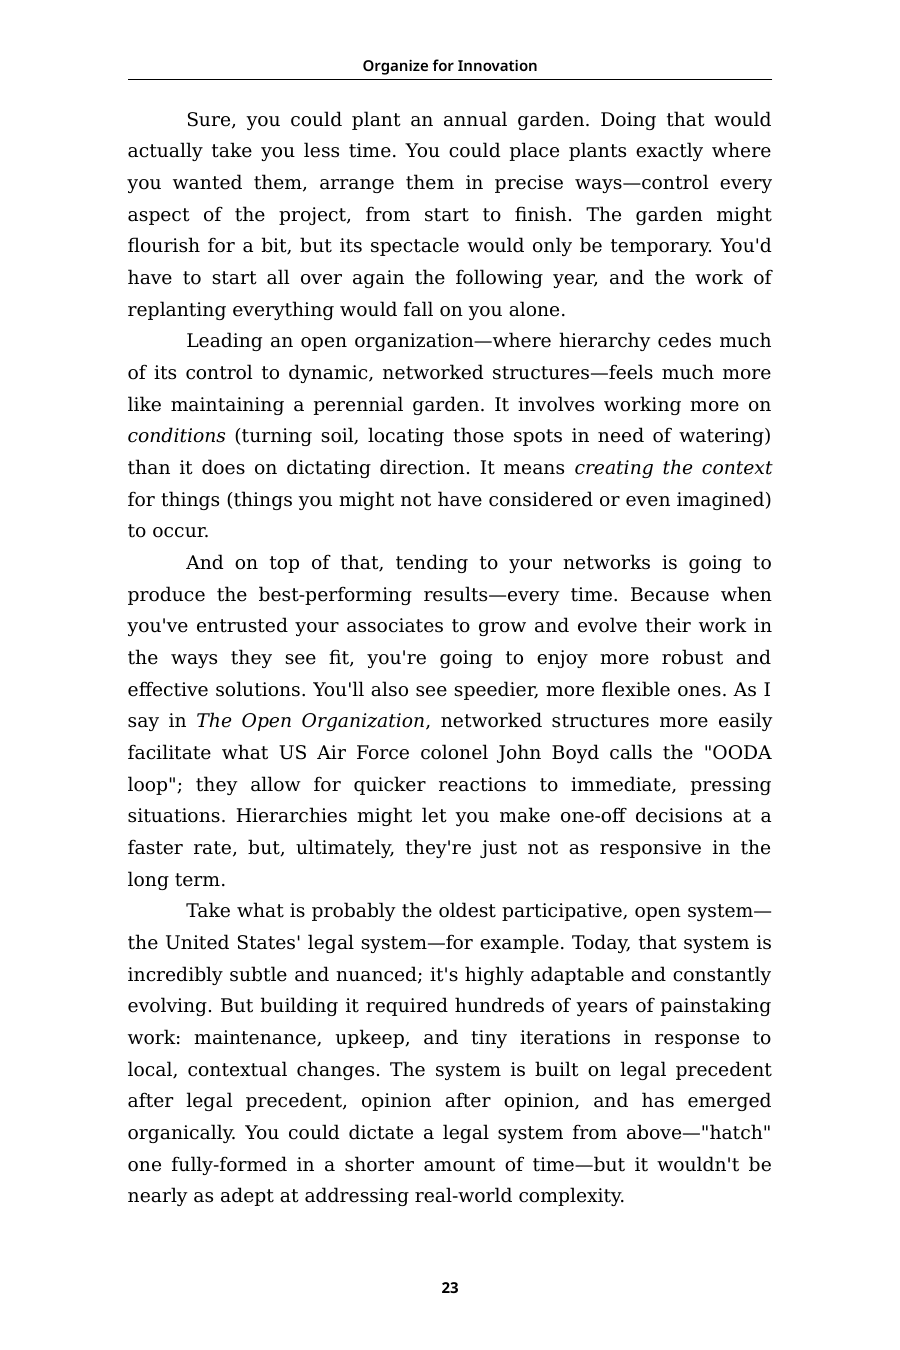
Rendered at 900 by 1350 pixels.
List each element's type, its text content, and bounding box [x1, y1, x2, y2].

text Leading an open organization—where hierarchy cedes much of its control to dynamic, networked structures—feels much more like maintaining a perennial garden. It involves working more on conditions (turning soil, locating those spots in need of watering) than it does on dictating direction. It means creating the context for things (things you might not have considered or even imagined) to occur. [127, 330, 772, 542]
text Sure, you could plant an annual garden. Doing that would actually take you less time. You could place plants exactly where you wanted them, arrange them in precise ways—control every aspect of the project, from start to finish. The garden might flourish for a bit, but its spectacle would only be temporary. You'd have to start all over again the following year, and the work of replanting everything would fall on you alone. [127, 109, 772, 321]
text Take what is probably the oldest participative, open system—the United States' legal system—for example. Today, that system is incredibly subtle and nuanced; it's highly adaptable and constantly evolving. But building it required hundreds of years of painstaking work: maintenance, upkeep, and tiny iterations in response to local, contextual changes. The system is built on legal precedent after legal precedent, opinion after opinion, and has emerged organically. You could dictate a legal system from above—"hatch" one fully-formed in a shorter amount of time—but it wouldn't be nearly as adept at addressing real-world complexity. [127, 900, 772, 1207]
text And on top of that, tending to your networks is going to produce the best-performing results—every time. Because when you've entrusted your associates to grow and evolve their work in the ways they see fit, you're going to enjoy more robust and effective solutions. You'll also see speedier, more flexible ones. As I say in The Open Organization, networked structures more easily facilitate what US Air Force colonel John Boyd calls the "OODA loop"; they allow for quicker reactions to immediate, pressing situations. Hierarchies might let you make one-off decisions at a faster rate, but, ultimately, they're just not as responsive in the long term. [127, 552, 772, 891]
